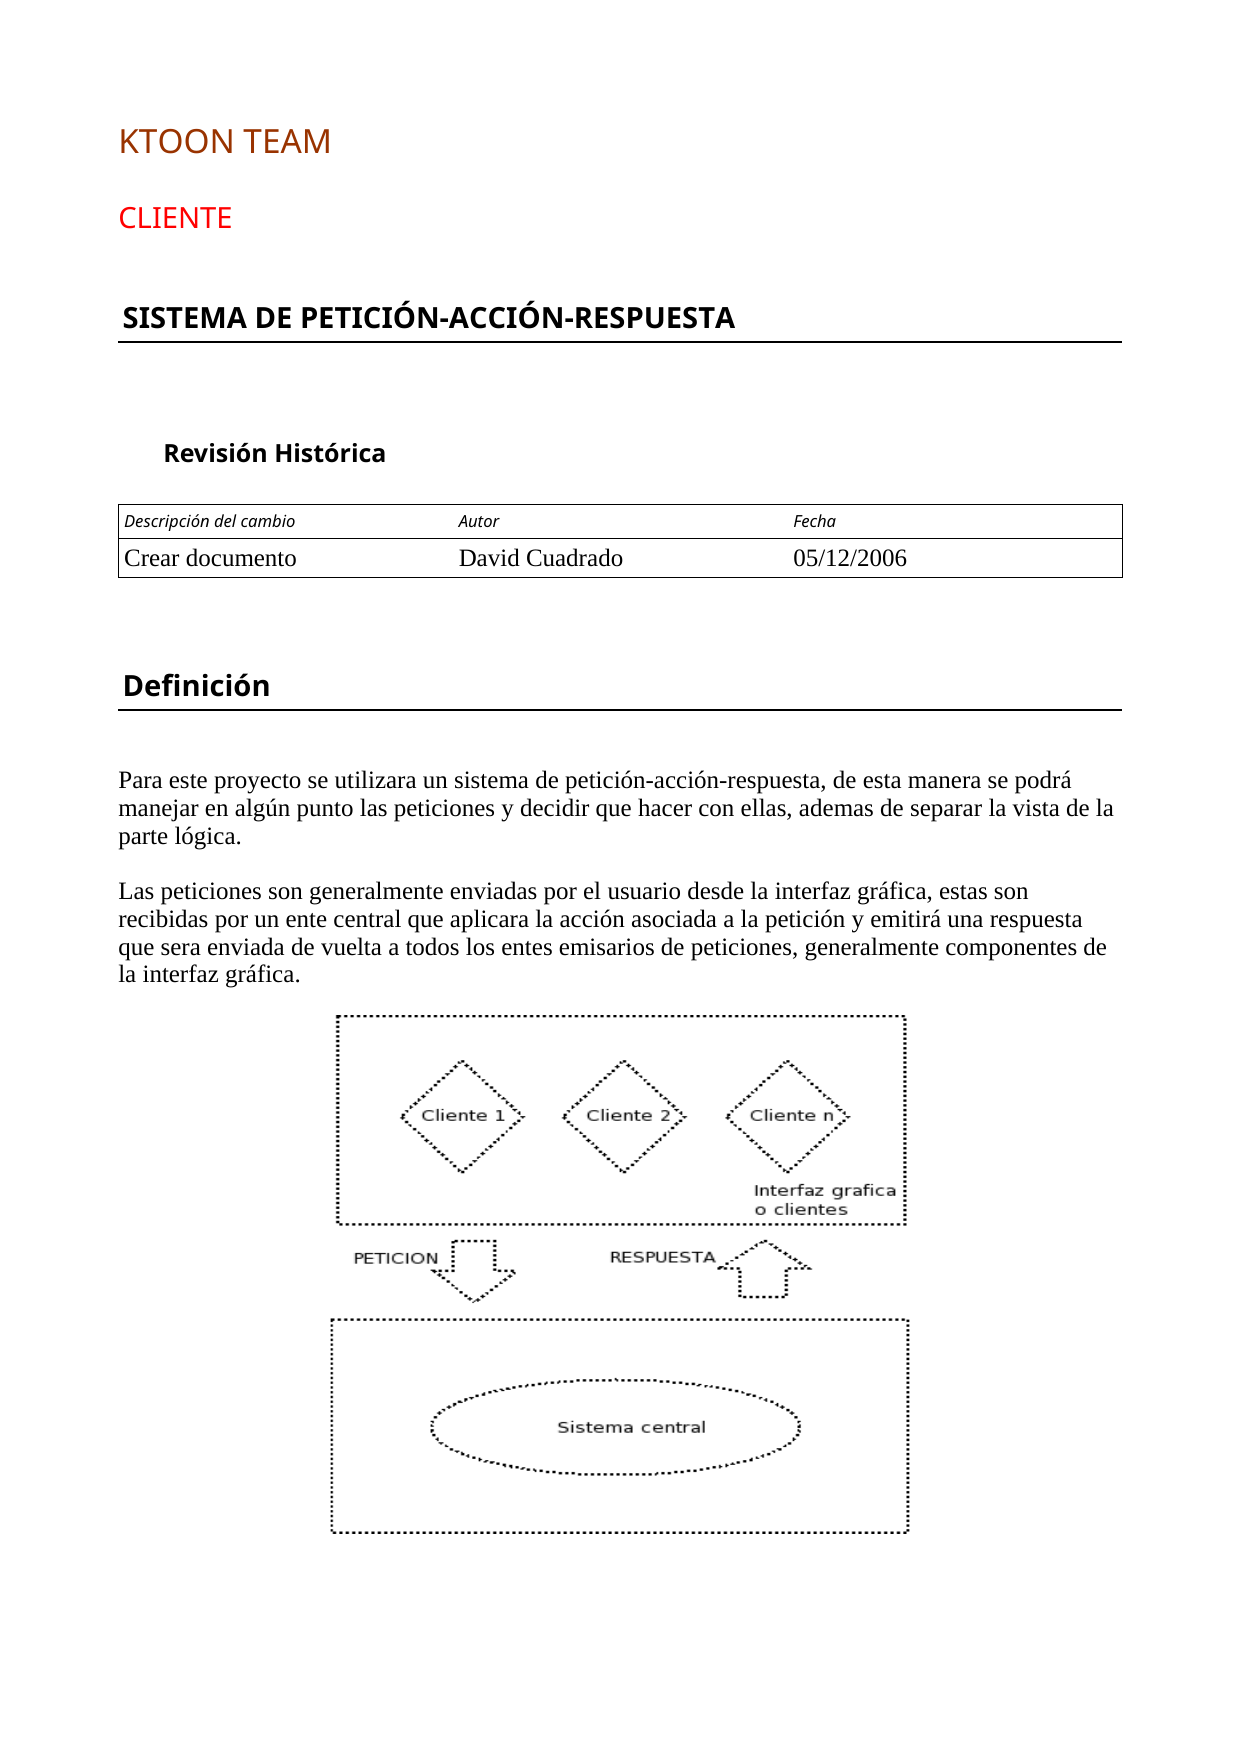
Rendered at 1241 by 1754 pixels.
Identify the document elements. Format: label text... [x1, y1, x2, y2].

text Para este proyecto se utilizara un sistema de petición-acción-respuesta, de esta manera se podrá manejar en algún punto las peticiones y decidir que hacer con ellas, ademas de separar la vista de la parte lógica. [118, 766, 1122, 849]
table_header Descripción del cambio [119, 505, 453, 538]
table_header Autor [453, 505, 787, 538]
text Las peticiones son generalmente enviadas por el usuario desde la interfaz gráfica, estas son recibidas por un ente central que aplicara la acción asociada a la petición y emitirá una respuesta que sera enviada de vuelta a todos los entes emisarios de peticiones, generalmente componentes de la interfaz gráfica. [118, 877, 1122, 988]
table_cell 05/12/2006 [787, 539, 1122, 577]
table_header Fecha [787, 505, 1122, 538]
text SISTEMA DE PETICIÓN-ACCIÓN-RESPUESTA [118, 293, 1122, 341]
picture [330, 1015, 910, 1534]
table_cell Crear documento [119, 539, 453, 577]
text CLIENTE [118, 198, 1122, 237]
text Definición [118, 660, 1122, 709]
text KTOON TEAM [118, 118, 1122, 163]
subtitle Revisión Histórica [118, 436, 1122, 470]
table_cell David Cuadrado [453, 539, 787, 577]
